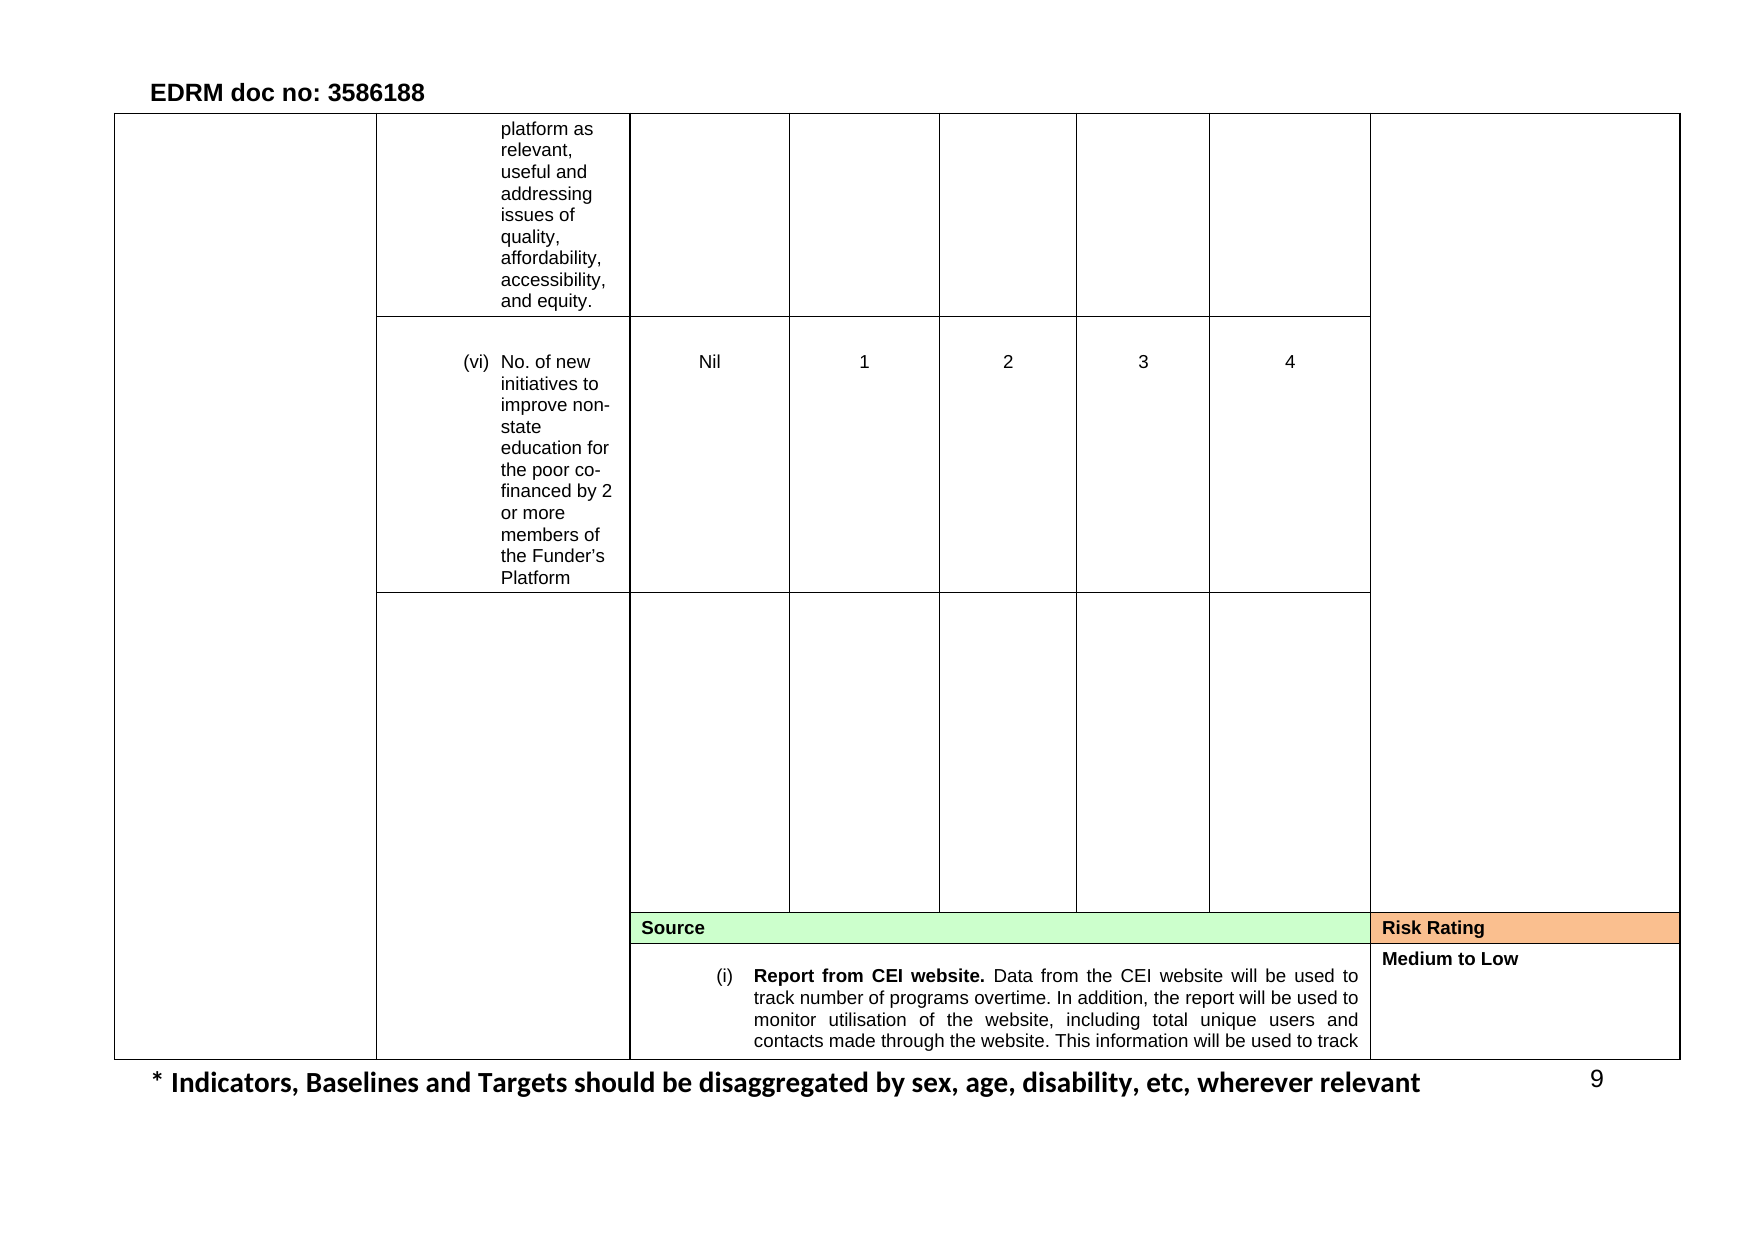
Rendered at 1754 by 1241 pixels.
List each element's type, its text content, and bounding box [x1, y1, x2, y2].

table_cell Medium to Low [1371, 944, 1679, 1058]
table_cell [1077, 114, 1209, 316]
table_cell [1371, 114, 1679, 912]
table_cell [115, 114, 376, 1058]
table_cell 3 [1077, 317, 1209, 592]
table_cell 1 [790, 317, 939, 592]
table_cell 2 [940, 317, 1076, 592]
table_cell [631, 593, 789, 912]
table_cell [1210, 114, 1370, 316]
table_cell Report from CEI website. Data from the CEI website will be used to track number of programs overtime. In addition, the report will be used to monitor utilisation of the website, including total unique users and contacts made through the website. This information will be used to track [631, 944, 1370, 1058]
table_cell [1210, 593, 1370, 912]
table_cell [790, 114, 939, 316]
table_cell 4 [1210, 317, 1370, 592]
table_cell [377, 593, 629, 1058]
table_cell Risk Rating [1371, 913, 1679, 943]
table_cell No. of new initiatives to improve non-state education for the poor co-financed by 2 or more members of the Funder’s Platform [377, 317, 629, 592]
table_cell [631, 114, 789, 316]
table_cell platform as relevant, useful and addressing issues of quality, affordability, accessibility, and equity. [377, 114, 629, 316]
table_cell Source [631, 913, 1370, 943]
table_cell Nil [631, 317, 789, 592]
table_cell [940, 593, 1076, 912]
table_cell [940, 114, 1076, 316]
table_cell [790, 593, 939, 912]
table_cell [1077, 593, 1209, 912]
